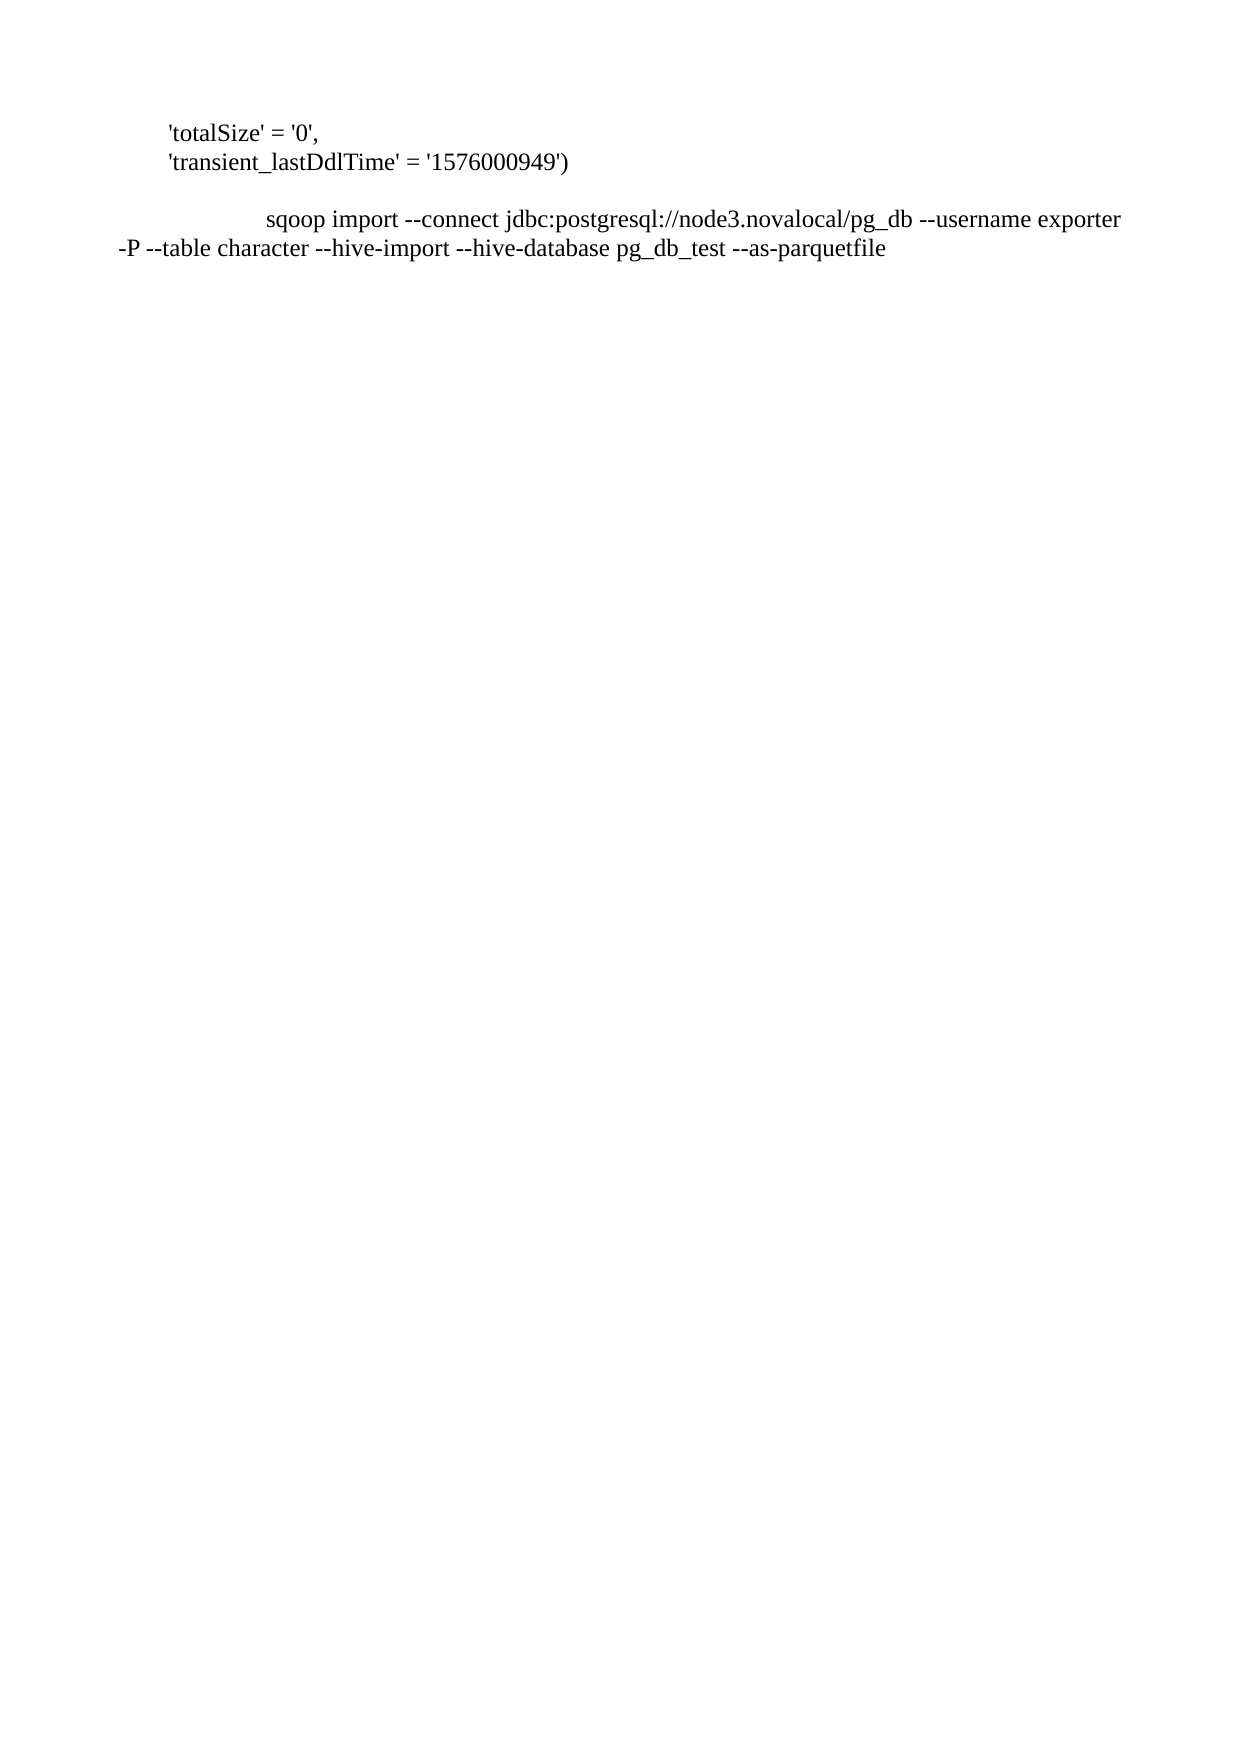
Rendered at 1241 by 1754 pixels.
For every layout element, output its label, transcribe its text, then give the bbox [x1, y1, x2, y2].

text 'transient_lastDdlTime' = '1576000949') [118, 147, 1122, 176]
text 'totalSize' = '0', [118, 118, 1122, 147]
text sqoop import --connect jdbc:postgresql://node3.novalocal/pg_db --username exporter -P --table character --hive-import --hive-database pg_db_test --as-parquetfile [118, 204, 1122, 262]
